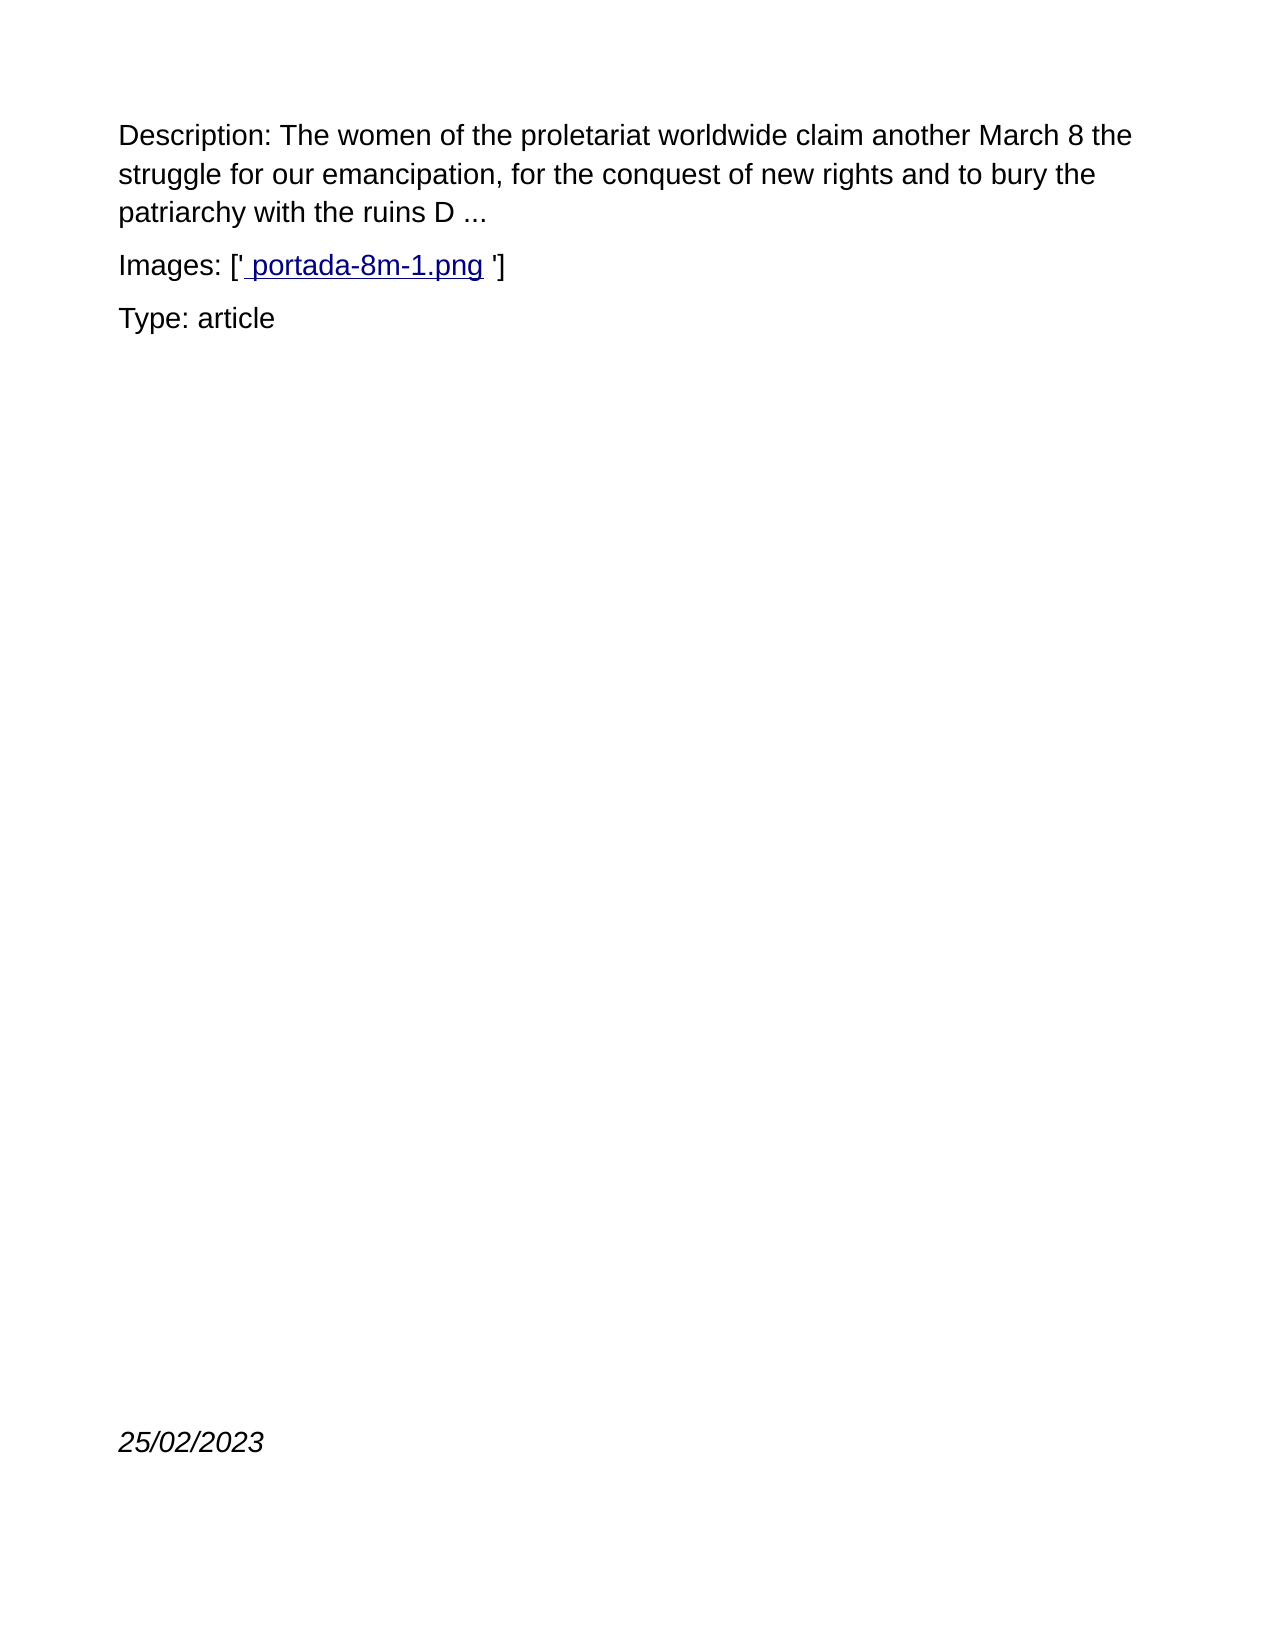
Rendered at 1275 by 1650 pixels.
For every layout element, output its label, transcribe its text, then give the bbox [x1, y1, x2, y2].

text Type: article [118, 301, 1157, 335]
text Images: [' portada-8m-1.png '] [118, 248, 1157, 282]
text Description: The women of the proletariat worldwide claim another March 8 the struggle for our emancipation, for the conquest of new rights and to bury the patriarchy with the ruins D ... [118, 118, 1157, 229]
text 25/02/2023 [118, 354, 1157, 1459]
